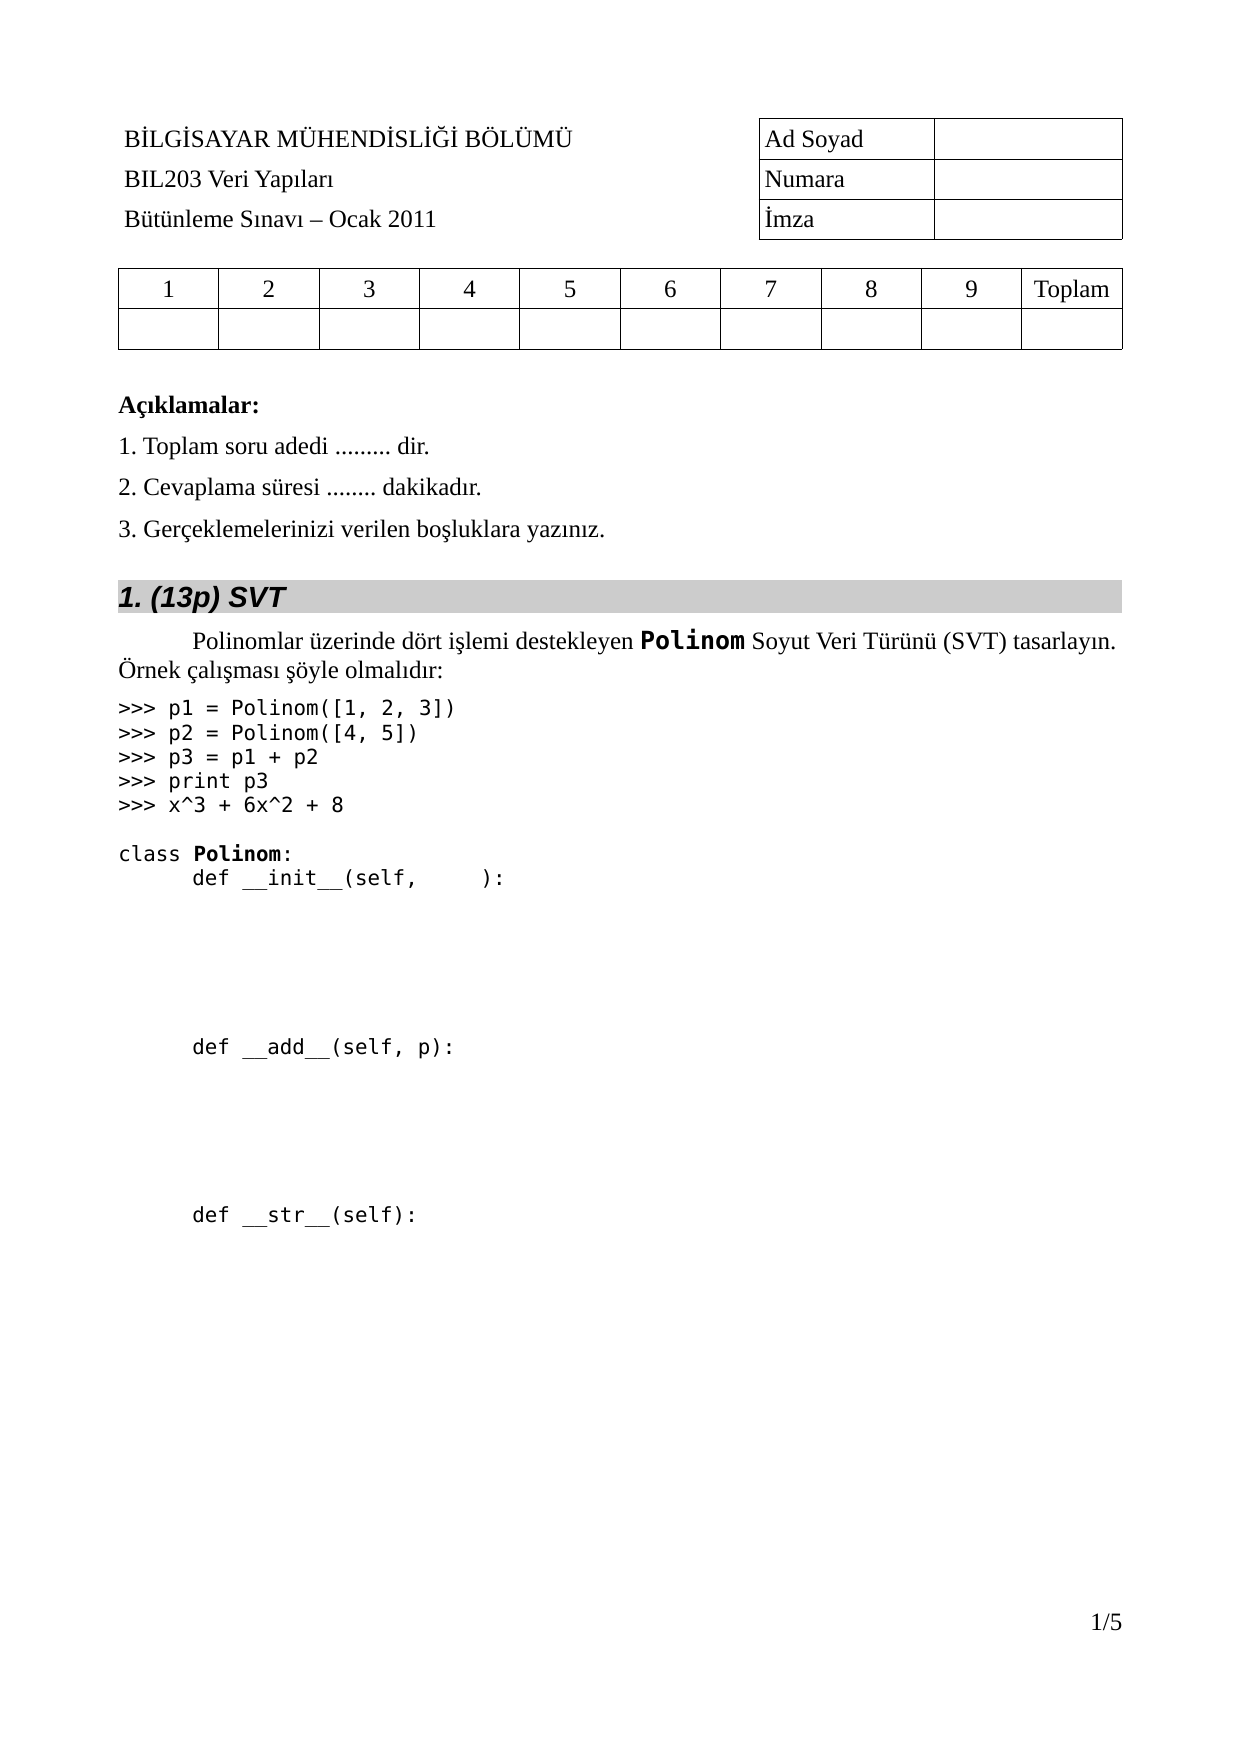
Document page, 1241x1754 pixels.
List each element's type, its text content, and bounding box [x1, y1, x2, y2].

table_cell [822, 309, 921, 348]
table_cell Numara [760, 160, 934, 199]
table_header 8 [822, 269, 921, 308]
text def __add__(self, p): [118, 1035, 1122, 1059]
table_header 3 [320, 269, 419, 308]
text >>> p3 = p1 + p2 [118, 745, 1122, 769]
table_cell İmza [760, 200, 934, 239]
text 3. Gerçeklemelerinizi verilen boşluklara yazınız. [118, 514, 1122, 542]
text Polinomlar üzerinde dört işlemi destekleyen Polinom Soyut Veri Türünü (SVT) tasarlayın. Örnek çalışması şöyle olmalıdır: [118, 626, 1122, 684]
table_cell [520, 309, 620, 348]
text def __str__(self): [118, 1203, 1122, 1228]
table_cell BIL203 Veri Yapıları [118, 159, 759, 199]
text 1. Toplam soru adedi ......... dir. [118, 431, 1122, 460]
table_cell [420, 309, 519, 348]
text Açıklamalar: [118, 390, 1122, 419]
table_header 4 [420, 269, 519, 308]
table_cell [320, 309, 419, 348]
subtitle 1. (13p) SVT [118, 580, 1122, 613]
text 2. Cevaplama süresi ........ dakikadır. [118, 472, 1122, 501]
table_header 5 [520, 269, 620, 308]
table_header 2 [219, 269, 319, 308]
table_header 1 [119, 269, 218, 308]
table_cell [935, 160, 1122, 199]
text >>> print p3 [118, 769, 1122, 793]
text def __init__(self, ): [118, 866, 1122, 890]
table_cell Bütünleme Sınavı – Ocak 2011 [118, 199, 759, 239]
table_header 9 [922, 269, 1021, 308]
table_header 6 [621, 269, 720, 308]
table_header Toplam [1022, 269, 1122, 308]
text >>> p2 = Polinom([4, 5]) [118, 721, 1122, 745]
table_header BİLGİSAYAR MÜHENDİSLİĞİ BÖLÜMÜ [118, 118, 759, 158]
table_cell [219, 309, 319, 348]
table_cell [922, 309, 1021, 348]
text >>> p1 = Polinom([1, 2, 3]) [118, 696, 1122, 721]
table_header 7 [721, 269, 821, 308]
table_cell [621, 309, 720, 348]
table_cell [1022, 309, 1122, 348]
table_cell [721, 309, 821, 348]
table_cell [119, 309, 218, 348]
text >>> x^3 + 6x^2 + 8 [118, 793, 1122, 818]
text class Polinom: [118, 842, 1122, 866]
table_header [935, 119, 1122, 158]
table_header Ad Soyad [760, 119, 934, 158]
table_cell [935, 200, 1122, 239]
